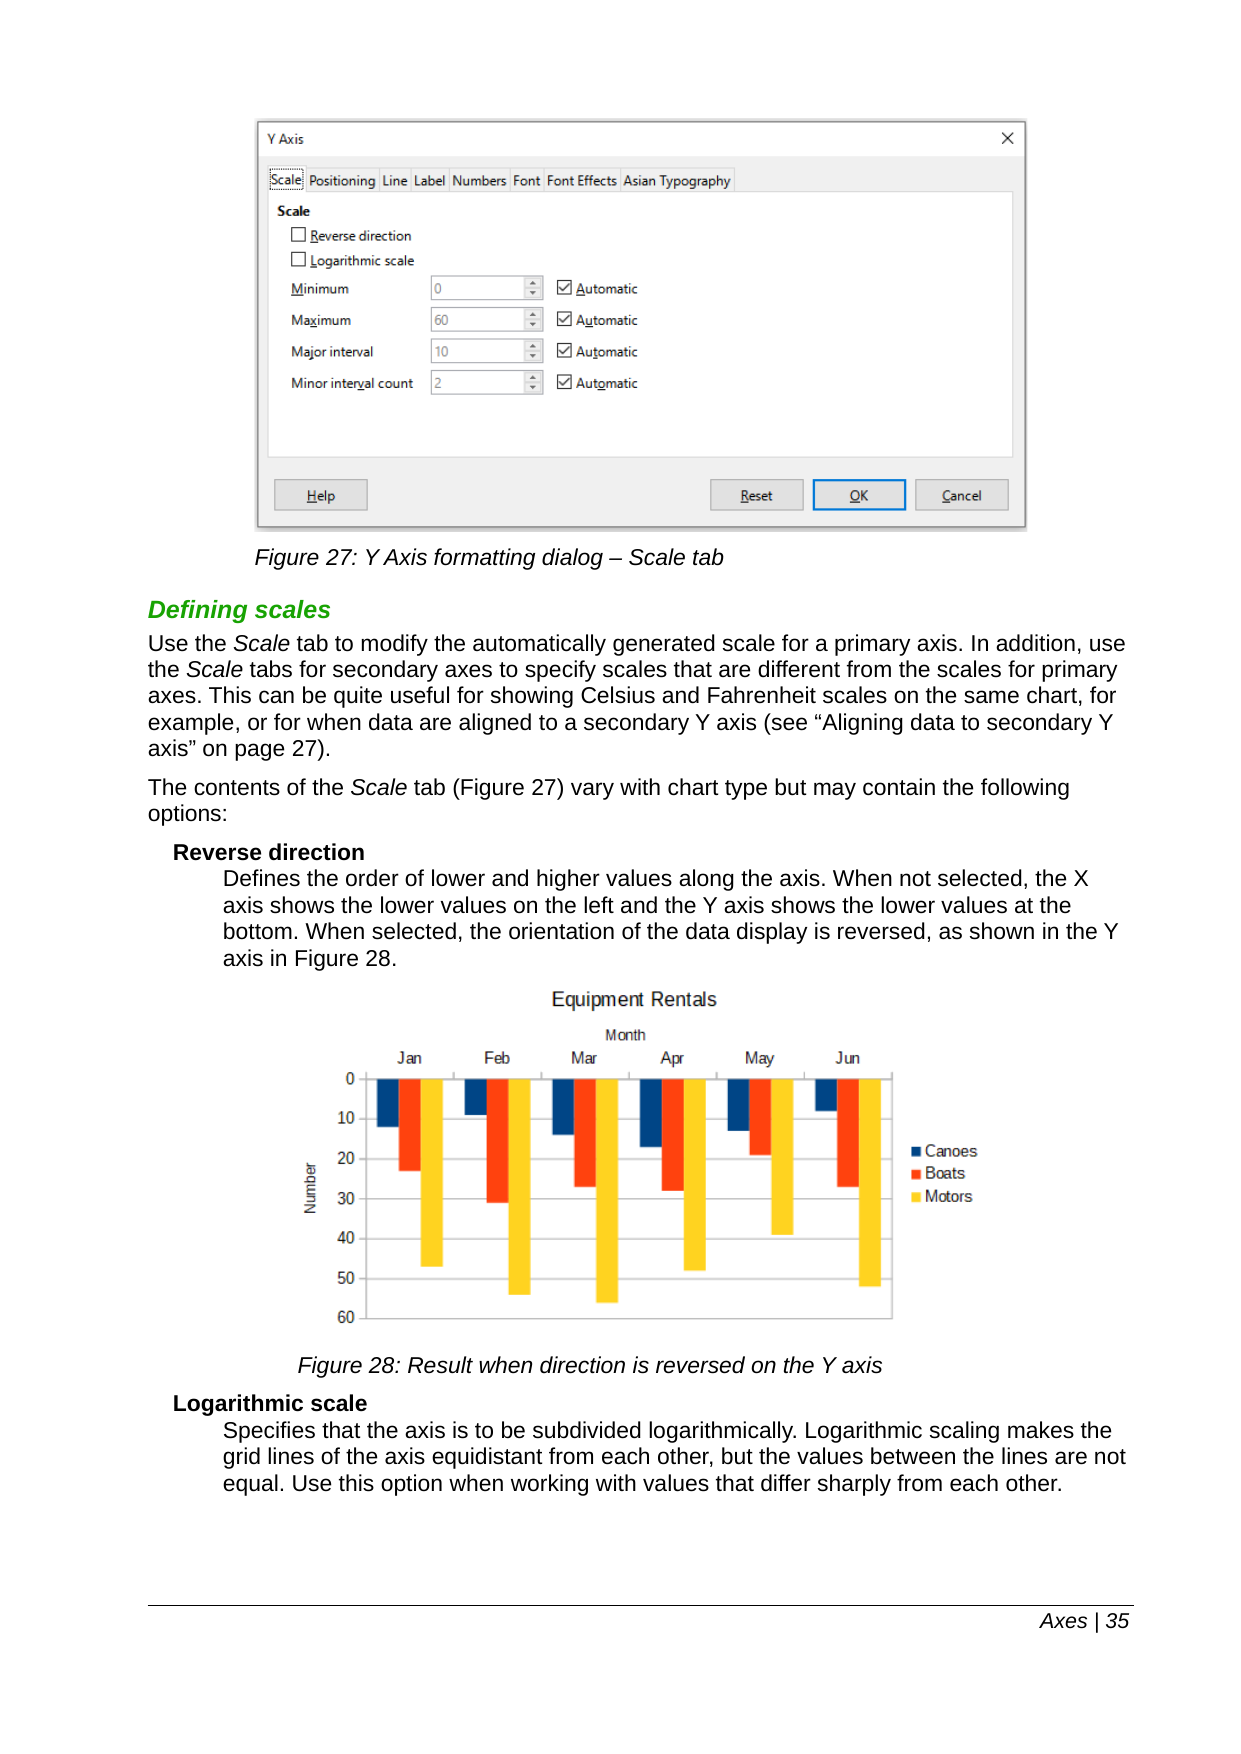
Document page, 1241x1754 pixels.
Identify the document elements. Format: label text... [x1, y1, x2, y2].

picture [297, 983, 985, 1339]
text The contents of the Scale tab (Figure 27) vary with chart type but may contain the following options: [148, 774, 1134, 827]
picture [254, 118, 1028, 532]
subtitle Defining scales [148, 594, 1134, 623]
text Specifies that the axis is to be subdivided logarithmically. Logarithmic scaling makes the grid lines of the axis equidistant from each other, but the values between the lines are not equal. Use this option when working with values that differ sharply from each other. [223, 1417, 1134, 1496]
text Figure 28: Result when direction is reversed on the Y axis [297, 1352, 984, 1378]
text Figure 27: Y Axis formatting dialog – Scale tab [254, 544, 1027, 571]
text Logarithmic scale [173, 1390, 1134, 1417]
text Defines the order of lower and higher values along the axis. When not selected, the X axis shows the lower values on the left and the Y axis shows the lower values at the bottom. When selected, the orientation of the data display is reversed, as shown in the Y axis in Figure 28. [223, 865, 1134, 971]
text Use the Scale tab to modify the automatically generated scale for a primary axis. In addition, use the Scale tabs for secondary axes to specify scales that are different from the scales for primary axes. This can be quite useful for showing Celsius and Fahrenheit scales on the same chart, for example, or for when data are aligned to a secondary Y axis (see “Aligning data to secondary Y axis” on page 27). [148, 629, 1134, 761]
text Reverse direction [173, 839, 1134, 865]
